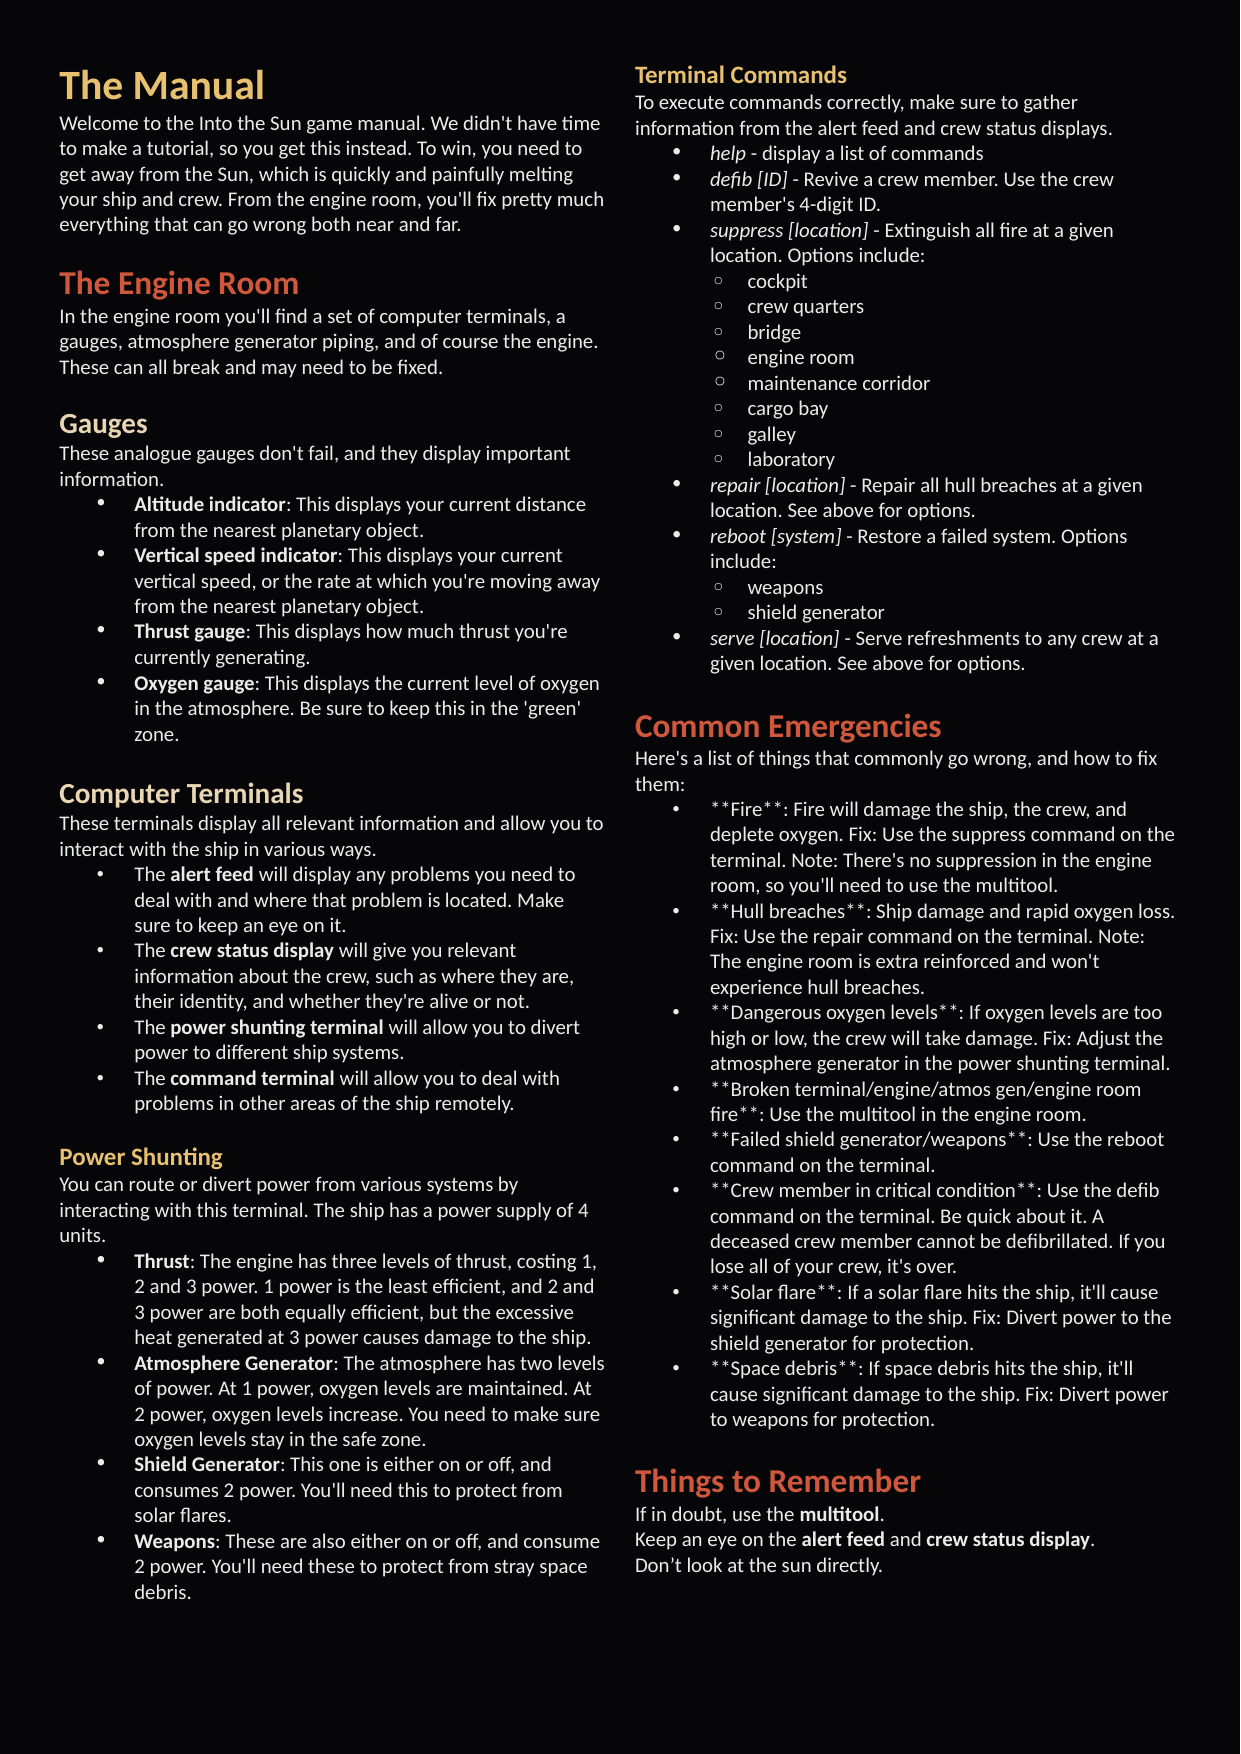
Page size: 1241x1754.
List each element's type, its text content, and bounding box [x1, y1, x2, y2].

list repair [location] - Repair all hull breaches at a given location. See above for options. [672, 472, 1181, 523]
list Atmosphere Generator: The atmosphere has two levels of power. At 1 power, oxygen levels are maintained. At 2 power, oxygen levels increase. You need to make sure oxygen levels stay in the safe zone. [97, 1350, 605, 1452]
list shield generator [710, 599, 1181, 625]
list engine room [710, 344, 1181, 370]
list cargo bay [710, 396, 1181, 421]
list help - display a list of commands [672, 140, 1181, 166]
text Terminal Commands [635, 59, 1181, 89]
list **Failed shield generator/weapons**: Use the reboot command on the terminal. [672, 1127, 1181, 1177]
text To execute commands correctly, make sure to gather information from the alert feed and crew status displays. [635, 89, 1181, 140]
text Things to Remember If in doubt, use the multitool. Keep an eye on the alert feed and crew status display. [635, 1460, 1181, 1552]
list Shield Generator: This one is either on or off, and consumes 2 power. You'll need this to protect from solar flares. [97, 1452, 605, 1528]
list suppress [location] - Extinguish all fire at a given location. Options include: [672, 217, 1181, 268]
list crew quarters [710, 293, 1181, 319]
list The alert feed will display any problems you need to deal with and where that problem is located. Make sure to keep an eye on it. [97, 861, 605, 938]
list Thrust gauge: This displays how much thrust you're currently generating. [97, 619, 605, 670]
text Computer Terminals These terminals display all relevant information and allow you to interact with the ship in various ways. [59, 775, 605, 861]
list defib [ID] - Revive a crew member. Use the crew member's 4-digit ID. [672, 166, 1181, 217]
list The command terminal will allow you to deal with problems in other areas of the ship remotely. [97, 1065, 605, 1141]
list cockpit [710, 268, 1181, 293]
list The power shunting terminal will allow you to divert power to different ship systems. [97, 1014, 605, 1065]
list weapons [710, 574, 1181, 599]
list **Broken terminal/engine/atmos gen/engine room fire**: Use the multitool in the engine room. [672, 1076, 1181, 1127]
text The Engine Room In the engine room you'll find a set of computer terminals, a gauges, atmosphere generator piping, and of course the engine. These can all break and may need to be fixed. [59, 237, 605, 379]
list reboot [system] - Restore a failed system. Options include: [672, 523, 1181, 574]
list Weapons: These are also either on or off, and consume 2 power. You'll need these to protect from stray space debris. [97, 1528, 605, 1633]
list laboratory [710, 446, 1181, 472]
text Welcome to the Into the Sun game manual. We didn't have time to make a tutorial, so you get this instead. To win, you need to get away from the Sun, which is quickly and painfully melting your ship and crew. From the engine room, you'll fix pretty much everything that can go wrong both near and far. [59, 110, 605, 237]
text Power Shunting You can route or divert power from various systems by interacting with this terminal. The ship has a power supply of 4 units. [59, 1141, 605, 1248]
list **Dangerous oxygen levels**: If oxygen levels are too high or low, the crew will take damage. Fix: Adjust the atmosphere generator in the power shunting terminal. [672, 999, 1181, 1076]
list **Hull breaches**: Ship damage and rapid oxygen loss. Fix: Use the repair command on the terminal. Note: The engine room is extra reinforced and won't experience hull breaches. [672, 898, 1181, 999]
text Gauges These analogue gauges don't fail, and they display important information. [59, 379, 605, 491]
list Vertical speed indicator: This displays your current vertical speed, or the rate at which you're moving away from the nearest planetary object. [97, 542, 605, 619]
list **Fire**: Fire will damage the ship, the crew, and deplete oxygen. Fix: Use the suppress command on the terminal. Note: There's no suppression in the engine room, so you'll need to use the multitool. [672, 796, 1181, 898]
list Altitude indicator: This displays your current distance from the nearest planetary object. [97, 491, 605, 542]
list Thrust: The engine has three levels of thrust, costing 1, 2 and 3 power. 1 power is the least efficient, and 2 and 3 power are both equally efficient, but the excessive heat generated at 3 power causes damage to the ship. [97, 1248, 605, 1350]
list The crew status display will give you relevant information about the crew, such as where they are, their identity, and whether they're alive or not. [97, 938, 605, 1014]
list galley [710, 421, 1181, 446]
text Don’t look at the sun directly. [635, 1552, 1181, 1577]
list Oxygen gauge: This displays the current level of oxygen in the atmosphere. Be sure to keep this in the 'green' zone. [97, 670, 605, 775]
list **Space debris**: If space debris hits the ship, it'll cause significant damage to the ship. Fix: Divert power to weapons for protection. [672, 1355, 1181, 1432]
list **Solar flare**: If a solar flare hits the ship, it'll cause significant damage to the ship. Fix: Divert power to the shield generator for protection. [672, 1279, 1181, 1355]
list maintenance corridor [710, 370, 1181, 396]
list **Crew member in critical condition**: Use the defib command on the terminal. Be quick about it. A deceased crew member cannot be defibrillated. If you lose all of your crew, it's over. [672, 1177, 1181, 1279]
text Common Emergencies Here's a list of things that commonly go wrong, and how to fix them: [635, 704, 1181, 796]
list serve [location] - Serve refreshments to any crew at a given location. See above for options. [672, 625, 1181, 704]
text The Manual [59, 59, 605, 110]
list bridge [710, 319, 1181, 344]
